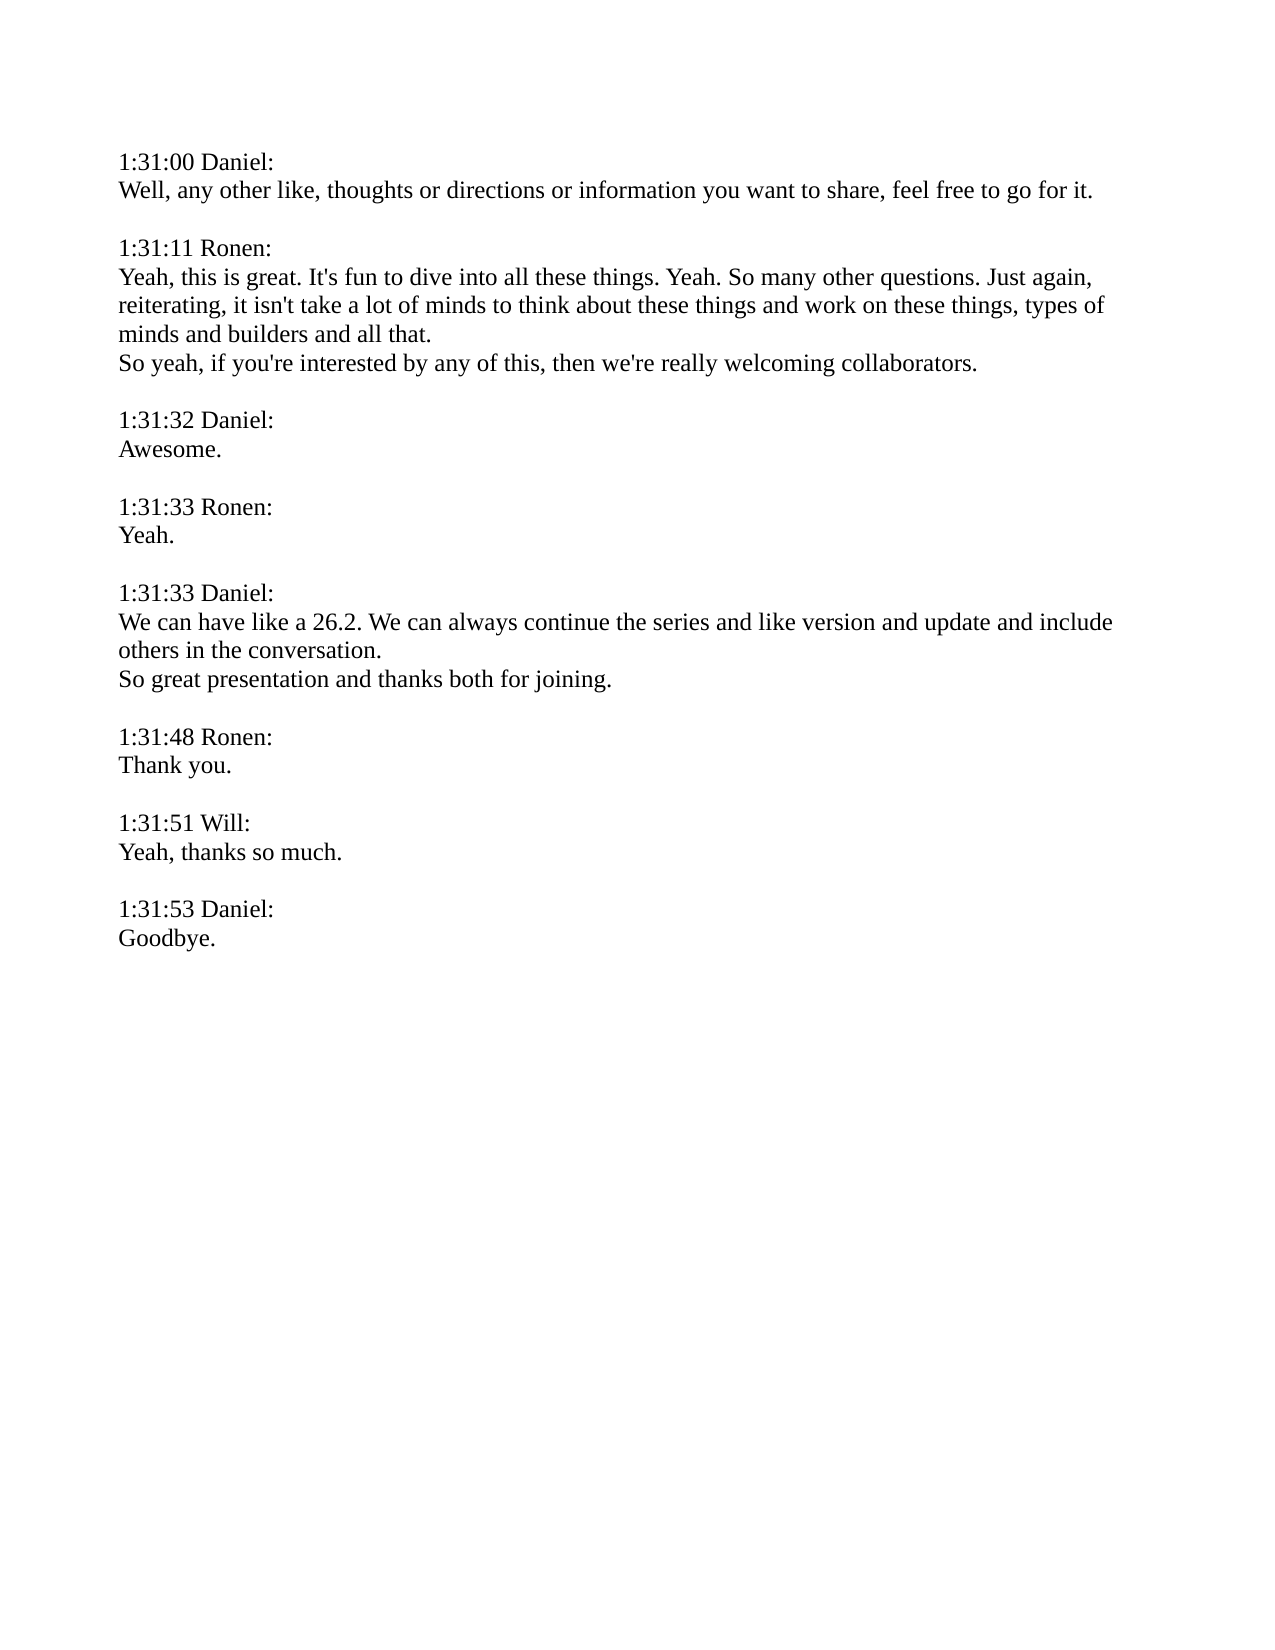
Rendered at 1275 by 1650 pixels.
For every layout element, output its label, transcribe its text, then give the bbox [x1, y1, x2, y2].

text We can have like a 26.2. We can always continue the series and like version and update and include others in the conversation. [118, 607, 1157, 664]
text Goodbye. [118, 923, 1157, 981]
text Yeah, this is great. It's fun to dive into all these things. Yeah. So many other questions. Just again, reiterating, it isn't take a lot of minds to think about these things and work on these things, types of minds and builders and all that. [118, 262, 1157, 348]
text Yeah, thanks so much. [118, 837, 1157, 866]
text 1:31:51 Will: [118, 808, 1157, 837]
text 1:31:53 Daniel: [118, 894, 1157, 923]
text 1:31:11 Ronen: [118, 233, 1157, 262]
text Yeah. [118, 521, 1157, 549]
text So yeah, if you're interested by any of this, then we're really welcoming collaborators. [118, 348, 1157, 377]
text Well, any other like, thoughts or directions or information you want to share, feel free to go for it. [118, 176, 1157, 204]
text 1:31:00 Daniel: [118, 147, 1157, 176]
text 1:31:33 Ronen: [118, 492, 1157, 521]
text Thank you. [118, 751, 1157, 779]
text So great presentation and thanks both for joining. [118, 664, 1157, 693]
text 1:31:33 Daniel: [118, 578, 1157, 607]
text 1:31:32 Daniel: [118, 406, 1157, 434]
text Awesome. [118, 434, 1157, 463]
text 1:31:48 Ronen: [118, 722, 1157, 751]
